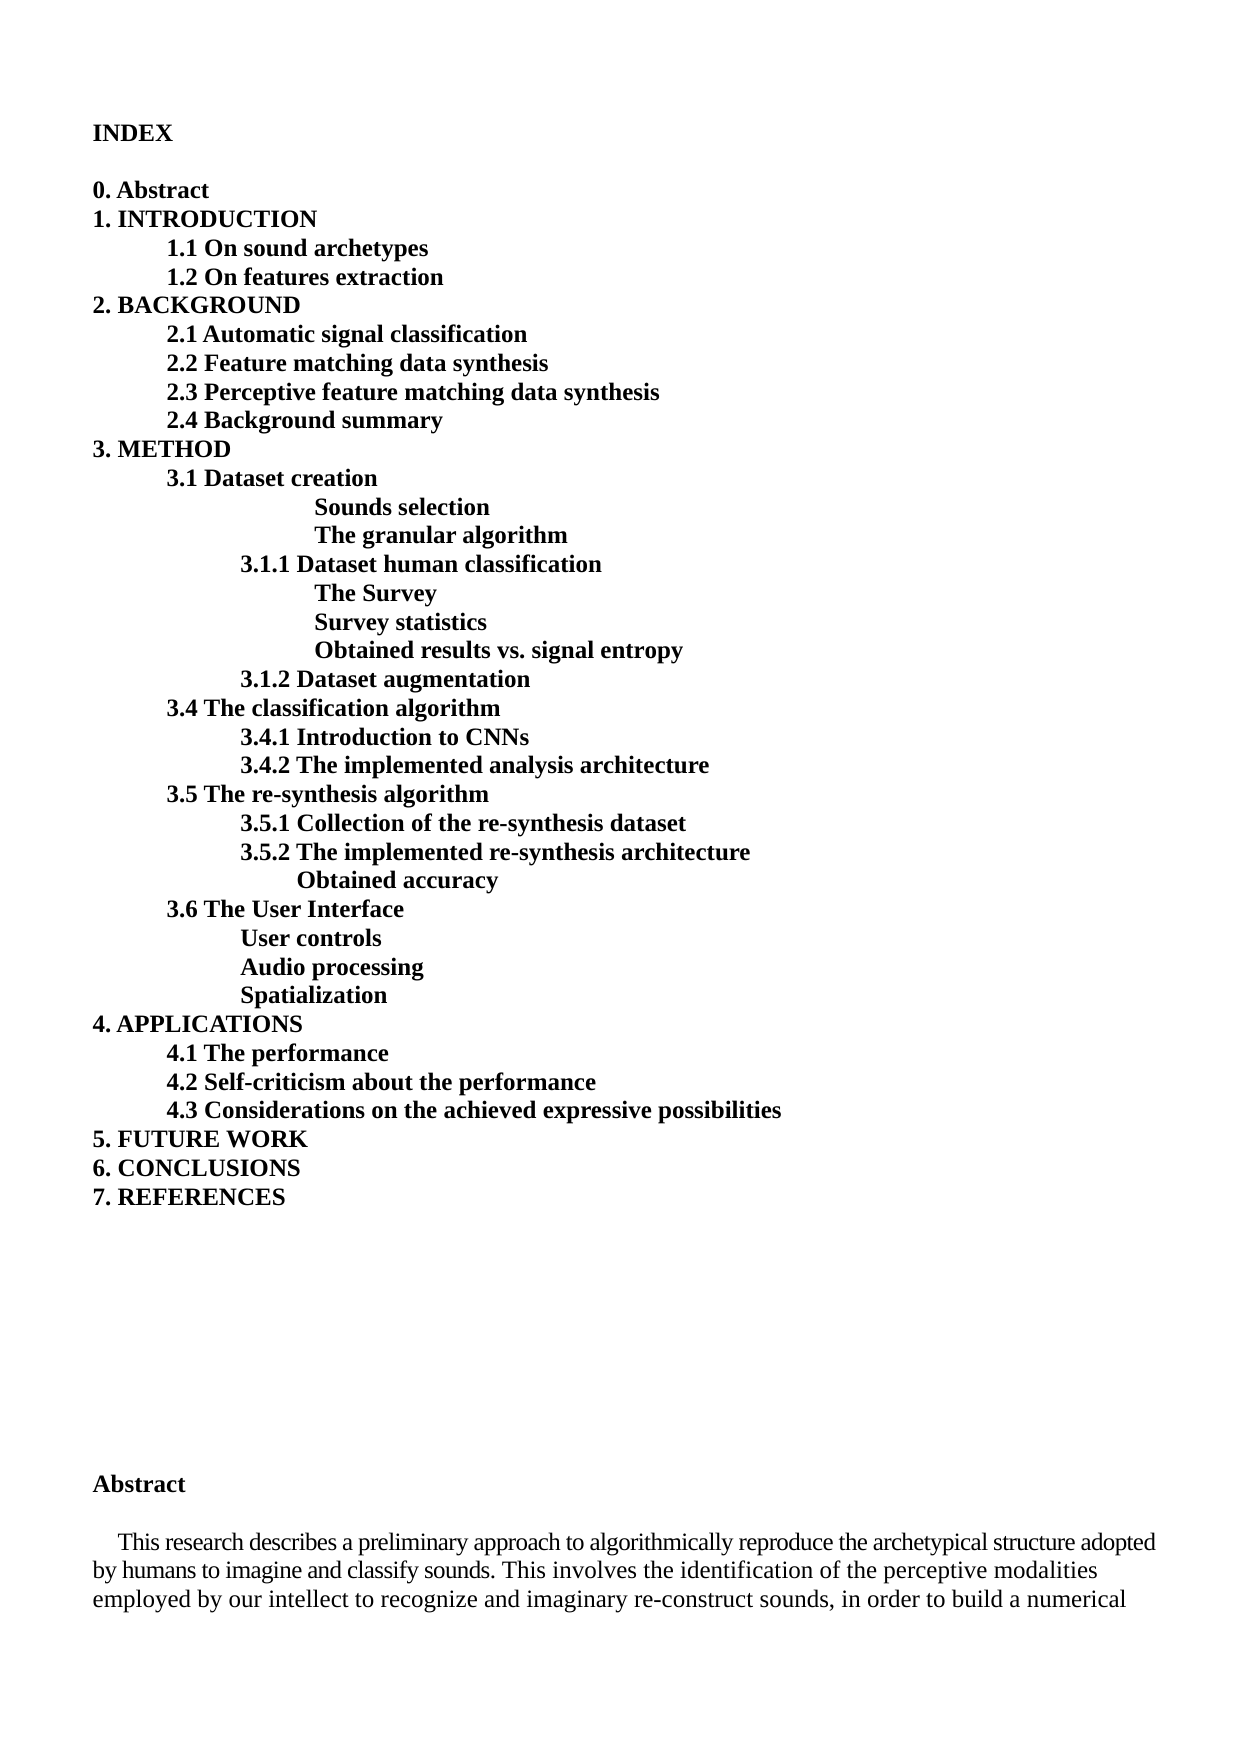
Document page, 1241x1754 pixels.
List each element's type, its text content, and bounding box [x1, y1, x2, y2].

text 7. REFERENCES [92, 1182, 1160, 1211]
text 3.1.1 Dataset human classification [92, 549, 1160, 578]
text 6. CONCLUSIONS [92, 1153, 1160, 1182]
text 3.5.2 The implemented re-synthesis architecture [92, 837, 1160, 866]
text This research describes a preliminary approach to algorithmically reproduce the archetypical structure adopted by humans to imagine and classify sounds. This involves the identification of the perceptive modalities employed by our intellect to recognize and imaginary re-construct sounds, in order to build a numerical [92, 1527, 1160, 1613]
text Abstract [92, 1469, 1160, 1498]
text 4.1 The performance [92, 1038, 1160, 1067]
text 3.5 The re-synthesis algorithm [92, 779, 1160, 808]
text 3. METHOD [92, 434, 1160, 463]
text 4.3 Considerations on the achieved expressive possibilities [92, 1096, 1160, 1124]
text 3.5.1 Collection of the re-synthesis dataset [92, 808, 1160, 837]
text Sounds selection [92, 492, 1160, 521]
text 4.2 Self-criticism about the performance [92, 1067, 1160, 1096]
text Obtained results vs. signal entropy [92, 636, 1160, 664]
text 3.4.1 Introduction to CNNs [92, 722, 1160, 751]
text 1. INTRODUCTION [92, 204, 1160, 233]
text User controls [92, 923, 1160, 952]
text 2.3 Perceptive feature matching data synthesis [92, 377, 1160, 406]
text 3.6 The User Interface [92, 894, 1160, 923]
text The Survey [92, 578, 1160, 607]
text The granular algorithm [92, 521, 1160, 549]
text Survey statistics [92, 607, 1160, 636]
text 2.1 Automatic signal classification [92, 319, 1160, 348]
text INDEX [92, 118, 1160, 147]
text 5. FUTURE WORK [92, 1124, 1160, 1153]
text 3.4 The classification algorithm [92, 693, 1160, 722]
text 2. BACKGROUND [92, 291, 1160, 319]
text 2.2 Feature matching data synthesis [92, 348, 1160, 377]
text 3.1 Dataset creation [92, 463, 1160, 492]
text 3.1.2 Dataset augmentation [92, 664, 1160, 693]
text 2.4 Background summary [92, 406, 1160, 434]
text Obtained accuracy [92, 866, 1160, 894]
text Spatialization [92, 981, 1160, 1009]
text 1.1 On sound archetypes [92, 233, 1160, 262]
text 1.2 On features extraction [92, 262, 1160, 291]
text 4. APPLICATIONS [92, 1009, 1160, 1038]
text Audio processing [92, 952, 1160, 981]
text 3.4.2 The implemented analysis architecture [92, 751, 1160, 779]
text 0. Abstract [92, 176, 1160, 204]
